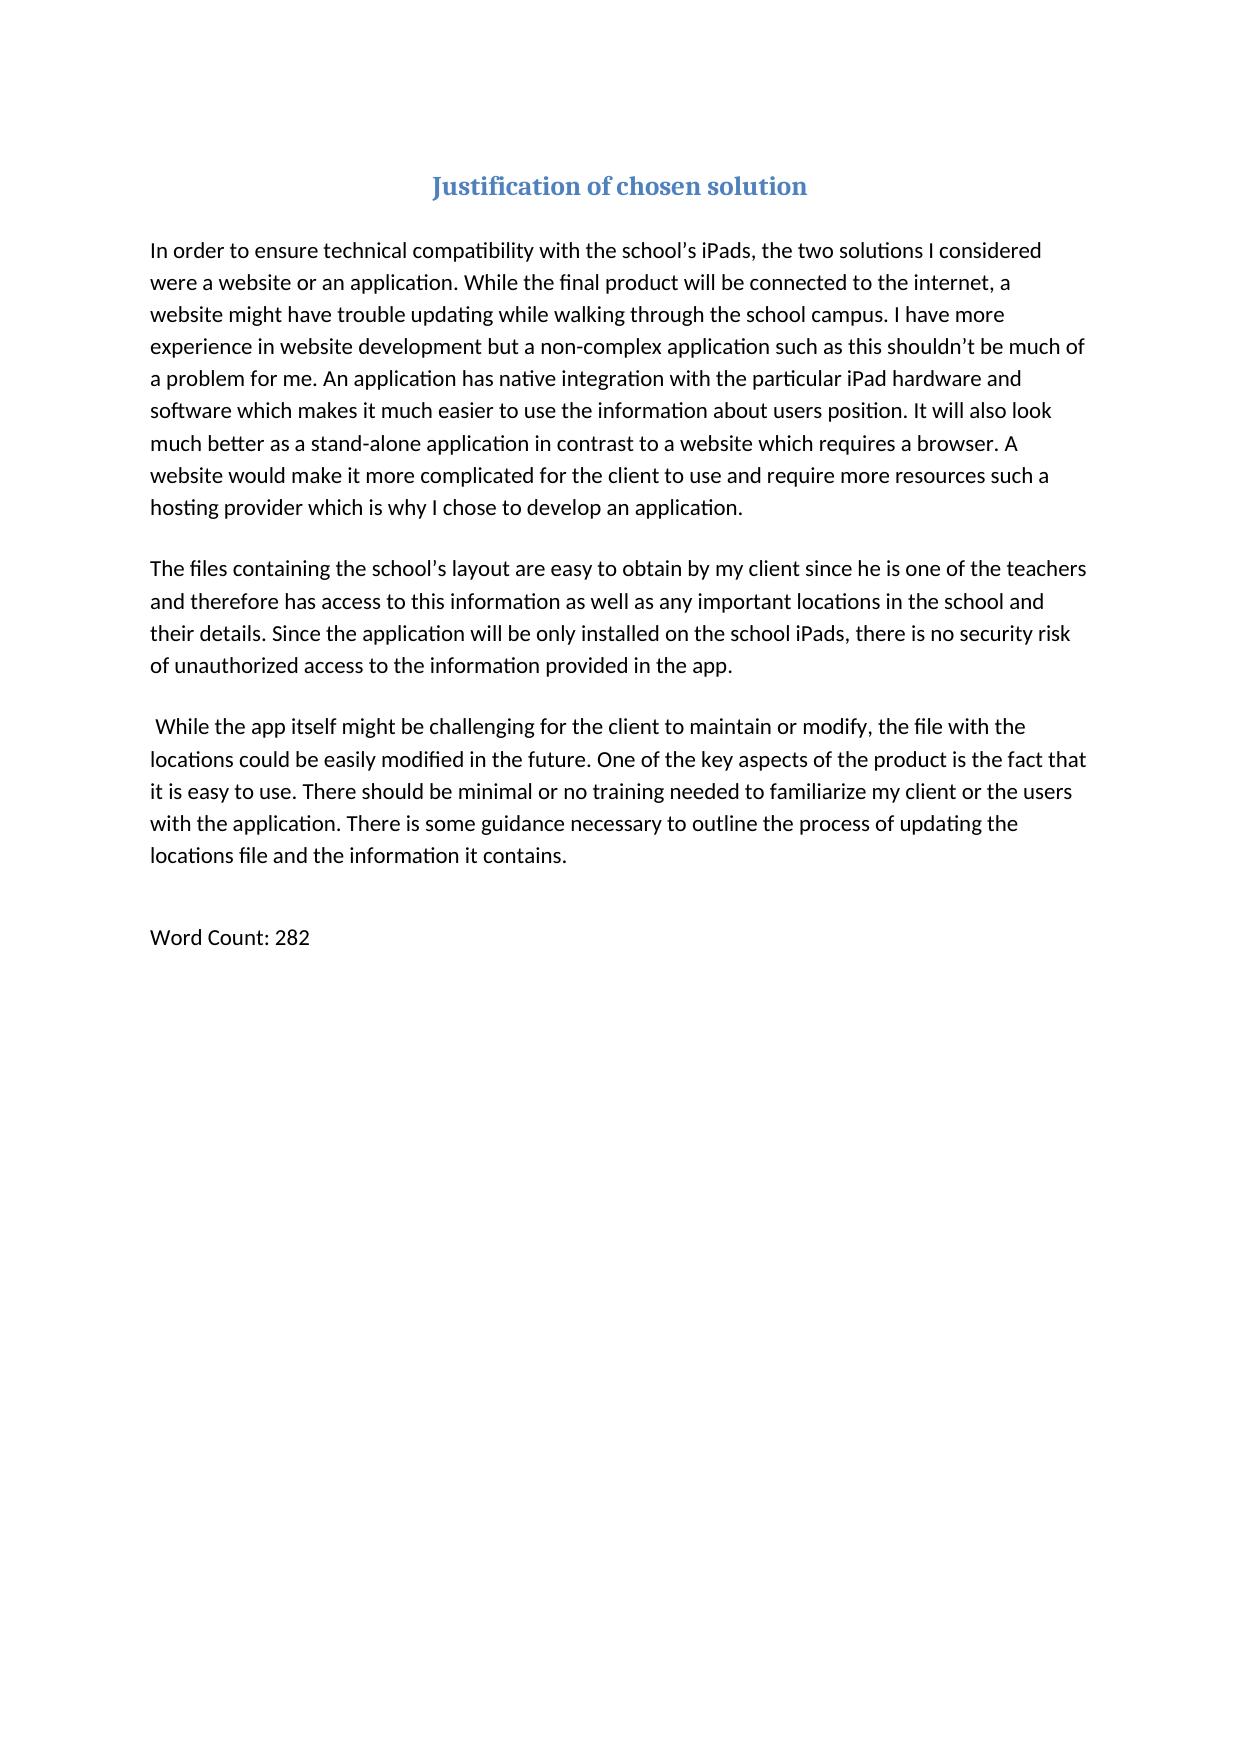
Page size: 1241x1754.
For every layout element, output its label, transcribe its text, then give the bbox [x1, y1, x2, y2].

text While the app itself might be challenging for the client to maintain or modify, the file with the locations could be easily modified in the future. One of the key aspects of the product is the fact that it is easy to use. There should be minimal or no training needed to familiarize my client or the users with the application. There is some guidance necessary to outline the process of updating the locations file and the information it contains. [150, 712, 1090, 869]
subtitle Word Count: 282 [150, 923, 1090, 951]
text The files containing the school’s layout are easy to obtain by my client since he is one of the teachers and therefore has access to this information as well as any important locations in the school and their details. Since the application will be only installed on the school iPads, there is no security risk of unauthorized access to the information provided in the app. [150, 554, 1090, 679]
subtitle Justification of chosen solution [150, 171, 1090, 202]
text In order to ensure technical compatibility with the school’s iPads, the two solutions I considered were a website or an application. While the final product will be connected to the internet, a website might have trouble updating while walking through the school campus. I have more experience in website development but a non-complex application such as this shouldn’t be much of a problem for me. An application has native integration with the particular iPad hardware and software which makes it much easier to use the information about users position. It will also look much better as a stand-alone application in contrast to a website which requires a browser. A website would make it more complicated for the client to use and require more resources such a hosting provider which is why I chose to develop an application. [150, 236, 1090, 521]
